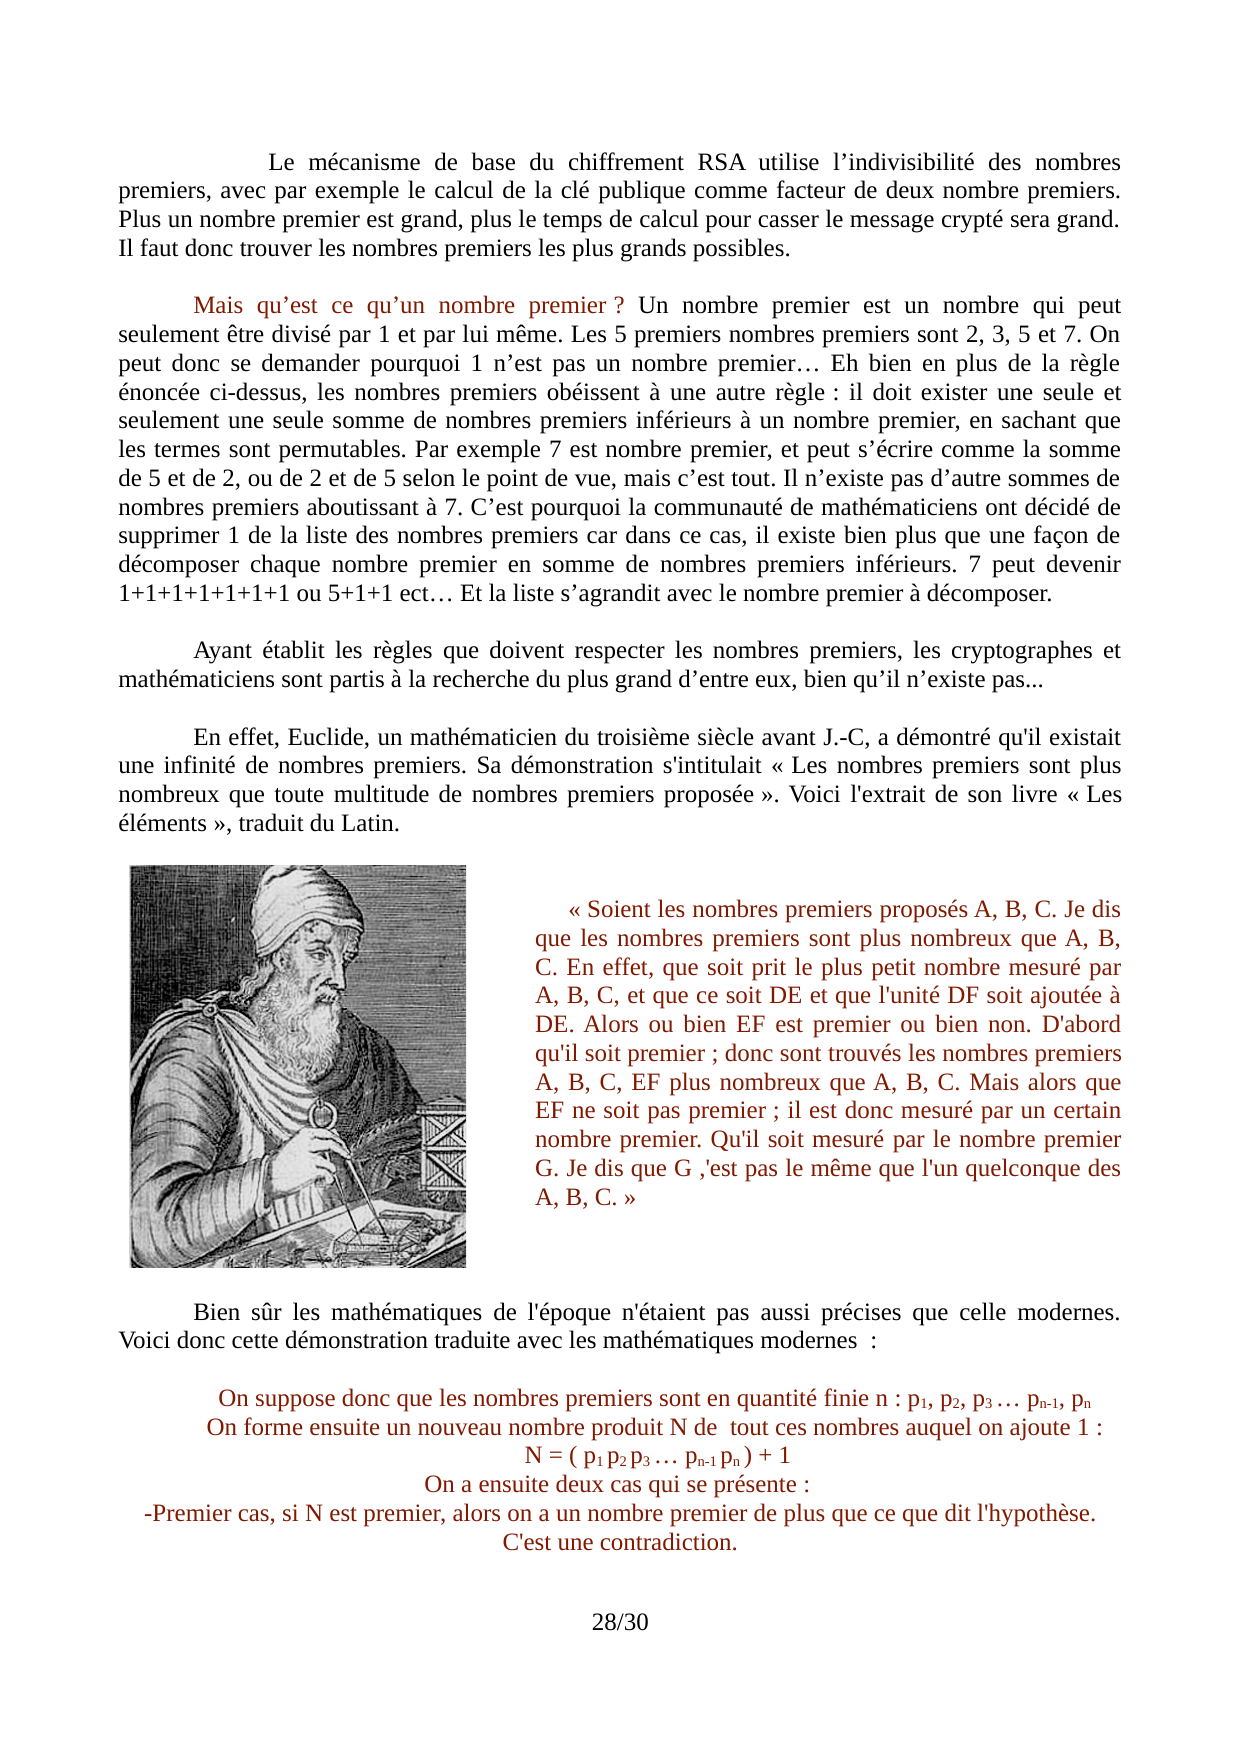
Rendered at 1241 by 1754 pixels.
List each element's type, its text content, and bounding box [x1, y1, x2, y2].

text Bien sûr les mathématiques de l'époque n'étaient pas aussi précises que celle modernes. Voici donc cette démonstration traduite avec les mathématiques modernes : [118, 1297, 1122, 1354]
text -Premier cas, si N est premier, alors on a un nombre premier de plus que ce que dit l'hypothèse. C'est une contradiction. [118, 1498, 1122, 1556]
text En effet, Euclide, un mathématicien du troisième siècle avant J.-C, a démontré qu'il existait une infinité de nombres premiers. Sa démonstration s'intitulait « Les nombres premiers sont plus nombreux que toute multitude de nombres premiers proposée ». Voici l'extrait de son livre « Les éléments », traduit du Latin. [118, 722, 1122, 837]
text On suppose donc que les nombres premiers sont en quantité finie n : p1, p2, p3 … pn-1, pn [118, 1383, 1122, 1412]
text Ayant établit les règles que doivent respecter les nombres premiers, les cryptographes et mathématiciens sont partis à la recherche du plus grand d’entre eux, bien qu’il n’existe pas... [118, 636, 1122, 693]
text Mais qu’est ce qu’un nombre premier ? Un nombre premier est un nombre qui peut seulement être divisé par 1 et par lui même. Les 5 premiers nombres premiers sont 2, 3, 5 et 7. On peut donc se demander pourquoi 1 n’est pas un nombre premier… Eh bien en plus de la règle énoncée ci-dessus, les nombres premiers obéissent à une autre règle : il doit exister une seule et seulement une seule somme de nombres premiers inférieurs à un nombre premier, en sachant que les termes sont permutables. Par exemple 7 est nombre premier, et peut s’écrire comme la somme de 5 et de 2, ou de 2 et de 5 selon le point de vue, mais c’est tout. Il n’existe pas d’autre sommes de nombres premiers aboutissant à 7. C’est pourquoi la communauté de mathématiciens ont décidé de supprimer 1 de la liste des nombres premiers car dans ce cas, il existe bien plus que une façon de décomposer chaque nombre premier en somme de nombres premiers inférieurs. 7 peut devenir 1+1+1+1+1+1+1 ou 5+1+1 ect… Et la liste s’agrandit avec le nombre premier à décomposer. [118, 291, 1122, 607]
text On a ensuite deux cas qui se présente : [118, 1469, 1122, 1498]
text « Soient les nombres premiers proposés A, B, C. Je dis que les nombres premiers sont plus nombreux que A, B, C. En effet, que soit prit le plus petit nombre mesuré par A, B, C, et que ce soit DE et que l'unité DF soit ajoutée à DE. Alors ou bien EF est premier ou bien non. D'abord qu'il soit premier ; donc sont trouvés les nombres premiers A, B, C, EF plus nombreux que A, B, C. Mais alors que EF ne soit pas premier ; il est donc mesuré par un certain nombre premier. Qu'il soit mesuré par le nombre premier G. Je dis que G ,'est pas le même que l'un quelconque des A, B, C. » [535, 894, 1122, 1211]
picture [129, 865, 467, 1268]
text On forme ensuite un nouveau nombre produit N de tout ces nombres auquel on ajoute 1 : [118, 1412, 1122, 1441]
text Le mécanisme de base du chiffrement RSA utilise l’indivisibilité des nombres premiers, avec par exemple le calcul de la clé publique comme facteur de deux nombre premiers. Plus un nombre premier est grand, plus le temps de calcul pour casser le message crypté sera grand. Il faut donc trouver les nombres premiers les plus grands possibles. [118, 147, 1122, 262]
text N = ( p1 p2 p3 … pn-1 pn ) + 1 [118, 1441, 1122, 1469]
